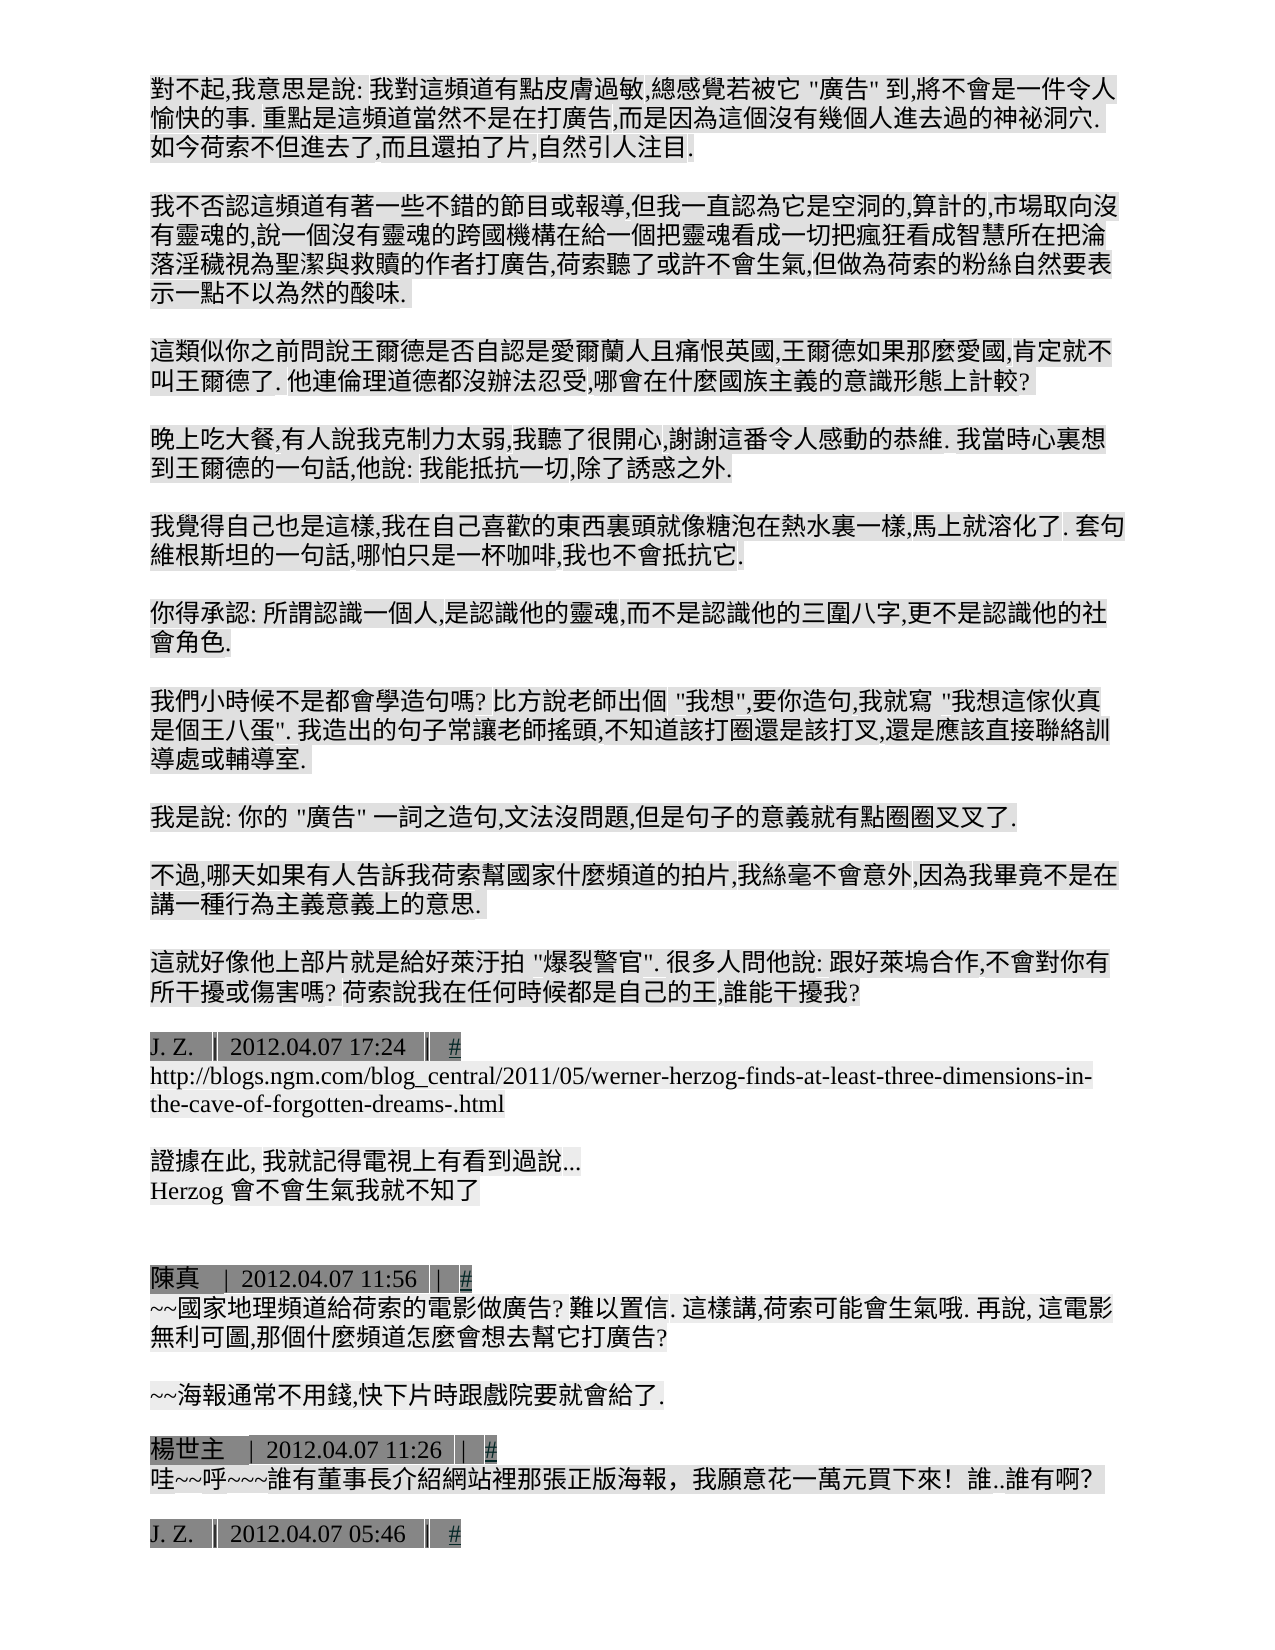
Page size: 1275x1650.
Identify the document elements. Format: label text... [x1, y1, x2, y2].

text ~~國家地理頻道給荷索的電影做廣告? 難以置信. 這樣講,荷索可能會生氣哦. 再說, 這電影無利可圖,那個什麼頻道怎麼會想去幫它打廣告? ~~海報通常不用錢,快下片時跟戲院要就會給了. [150, 1294, 1125, 1410]
text 楊世主 | 2012.04.07 11:26 | # [150, 1435, 1125, 1465]
text 陳真 | 2012.04.07 11:56 | # [150, 1264, 1125, 1294]
text 對不起,我意思是說: 我對這頻道有點皮膚過敏,總感覺若被它 "廣告" 到,將不會是一件令人愉快的事. 重點是這頻道當然不是在打廣告,而是因為這個沒有幾個人進去過的神祕洞穴. 如今荷索不但進去了,而且還拍了片,自然引人注目. 我不否認這頻道有著一些不錯的節目或報導,但我一直認為它是空洞的,算計的,市場取向沒有靈魂的,說一個沒有靈魂的跨國機構在給一個把靈魂看成一切把瘋狂看成智慧所在把淪落淫穢視為聖潔與救贖的作者打廣告,荷索聽了或許不會生氣,但做為荷索的粉絲自然要表示一點不以為然的酸味. 這類似你之前問說王爾德是否自認是愛爾蘭人且痛恨英國,王爾德如果那麼愛國,肯定就不叫王爾德了. 他連倫理道德都沒辦法忍受,哪會在什麼國族主義的意識形態上計較? 晚上吃大餐,有人說我克制力太弱,我聽了很開心,謝謝這番令人感動的恭維. 我當時心裏想到王爾德的一句話,他說: 我能抵抗一切,除了誘惑之外. 我覺得自己也是這樣,我在自己喜歡的東西裏頭就像糖泡在熱水裏一樣,馬上就溶化了. 套句維根斯坦的一句話,哪怕只是一杯咖啡,我也不會抵抗它. 你得承認: 所謂認識一個人,是認識他的靈魂,而不是認識他的三圍八字,更不是認識他的社會角色. 我們小時候不是都會學造句嗎? 比方說老師出個 "我想",要你造句,我就寫 "我想這傢伙真是個王八蛋". 我造出的句子常讓老師搖頭,不知道該打圈還是該打叉,還是應該直接聯絡訓導處或輔導室. 我是說: 你的 "廣告" 一詞之造句,文法沒問題,但是句子的意義就有點圈圈叉叉了. 不過,哪天如果有人告訴我荷索幫國家什麼頻道的拍片,我絲毫不會意外,因為我畢竟不是在講一種行為主義意義上的意思. 這就好像他上部片就是給好萊汙拍 "爆裂警官". 很多人問他說: 跟好萊塢合作,不會對你有所干擾或傷害嗎? 荷索說我在任何時候都是自己的王,誰能干擾我? [150, 75, 1125, 1007]
text J. Z. | 2012.04.07 17:24 | # [150, 1032, 1125, 1061]
text 哇~~呼~~~誰有董事長介紹網站裡那張正版海報，我願意花一萬元買下來！誰..誰有啊？ [150, 1465, 1125, 1494]
text J. Z. | 2012.04.07 05:46 | # [150, 1519, 1125, 1548]
text http://blogs.ngm.com/blog_central/2011/05/werner-herzog-finds-at-least-three-dimensions-in-the-cave-of-forgotten-dreams-.html 證據在此, 我就記得電視上有看到過說... Herzog 會不會生氣我就不知了 [150, 1061, 1125, 1206]
